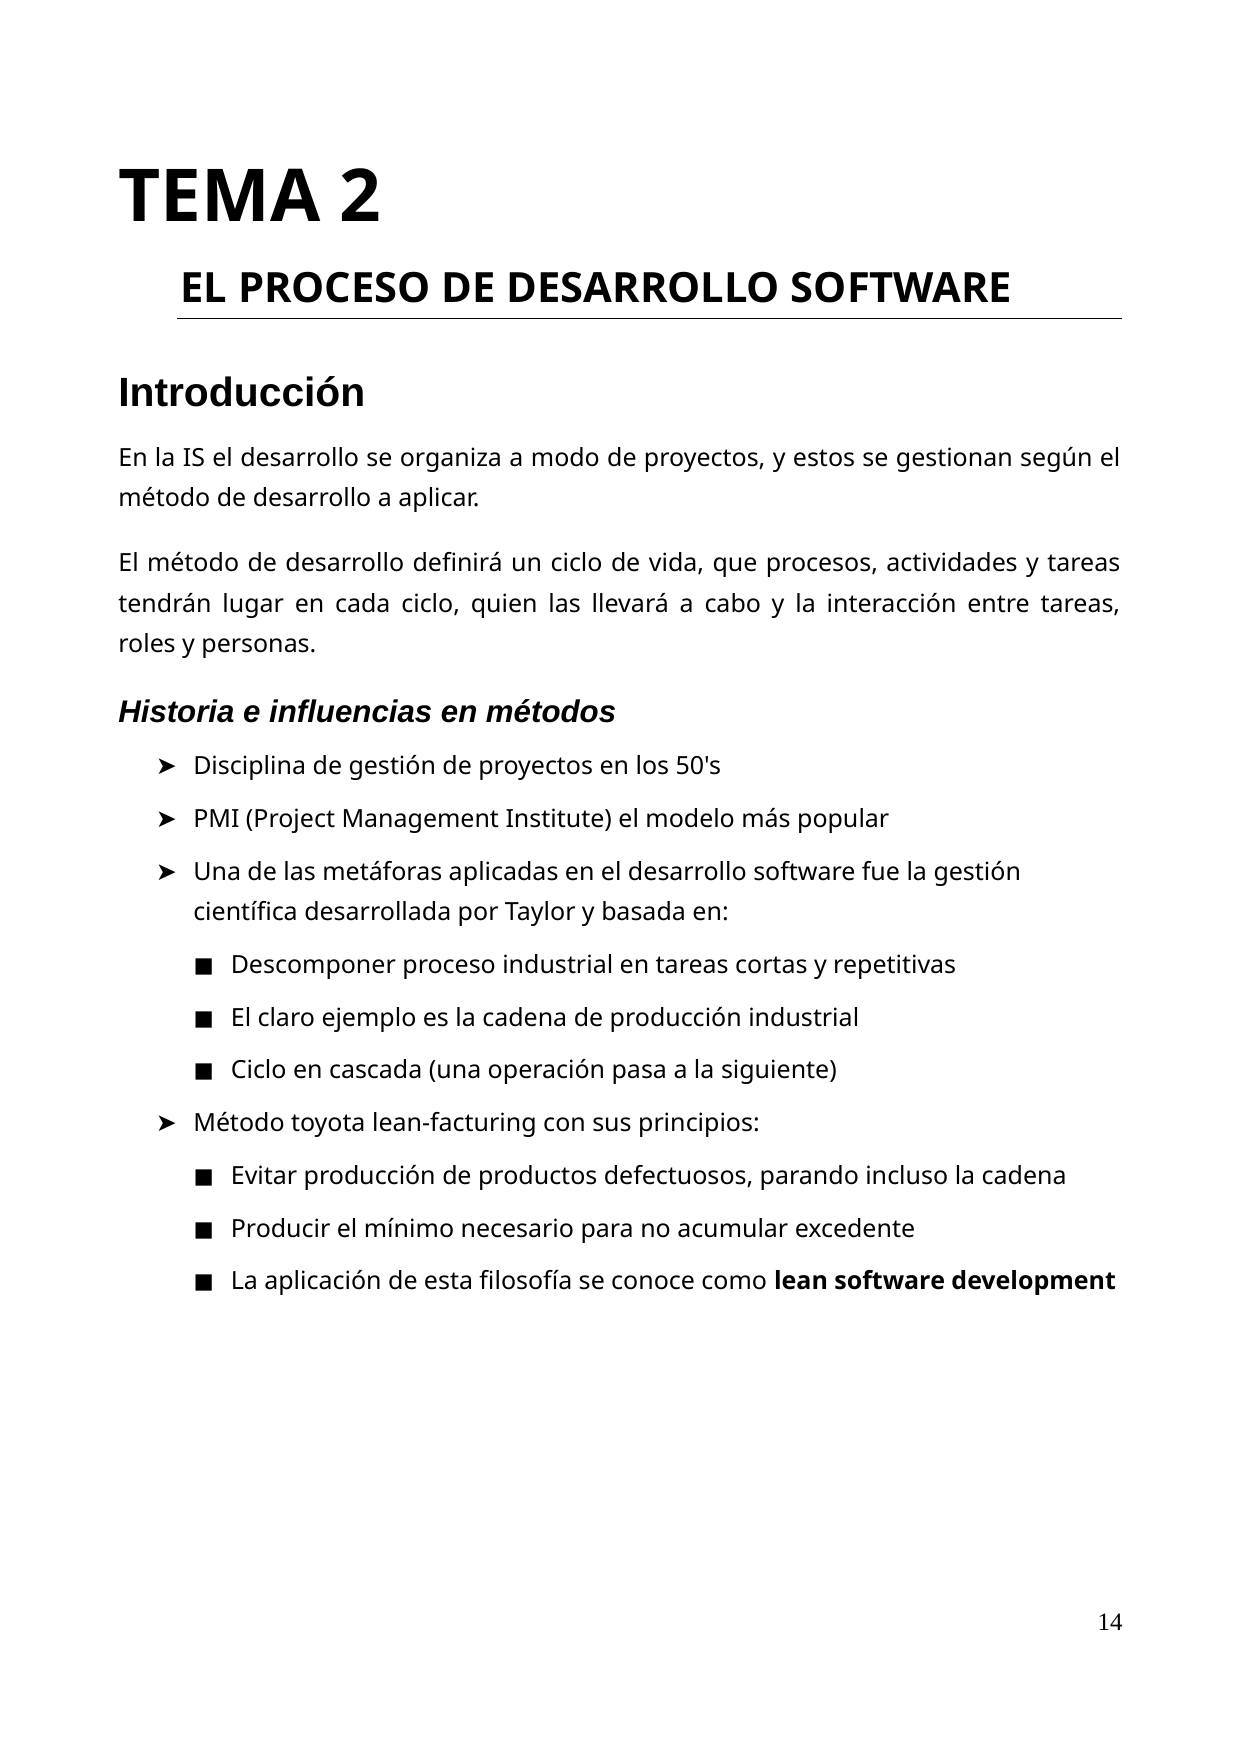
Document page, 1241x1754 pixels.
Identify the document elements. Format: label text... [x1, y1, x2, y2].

subtitle TEMA 2 [118, 143, 1122, 242]
list Ciclo en cascada (una operación pasa a la siguiente) [193, 1052, 1122, 1086]
subtitle Introducción [118, 368, 1122, 415]
list Evitar producción de productos defectuosos, parando incluso la cadena [193, 1157, 1122, 1192]
list Una de las metáforas aplicadas en el desarrollo software fue la gestión científica desarrollada por Taylor y basada en: [156, 853, 1122, 928]
subtitle Historia e influencias en métodos [118, 693, 1122, 729]
list Método toyota lean-facturing con sus principios: [156, 1105, 1122, 1139]
list Producir el mínimo necesario para no acumular excedente [193, 1210, 1122, 1244]
list PMI (Project Management Institute) el modelo más popular [156, 800, 1122, 834]
text El proceso de desarrollo software [177, 255, 1122, 318]
list La aplicación de esta filosofía se conoce como lean software development [193, 1263, 1122, 1297]
text En la IS el desarrollo se organiza a modo de proyectos, y estos se gestionan según el método de desarrollo a aplicar. [118, 439, 1122, 514]
list Disciplina de gestión de proyectos en los 50's [156, 748, 1122, 782]
list El claro ejemplo es la cadena de producción industrial [193, 999, 1122, 1033]
list Descomponer proceso industrial en tareas cortas y repetitivas [193, 947, 1122, 981]
text El método de desarrollo definirá un ciclo de vida, que procesos, actividades y tareas tendrán lugar en cada ciclo, quien las llevará a cabo y la interacción entre tareas, roles y personas. [118, 544, 1122, 660]
